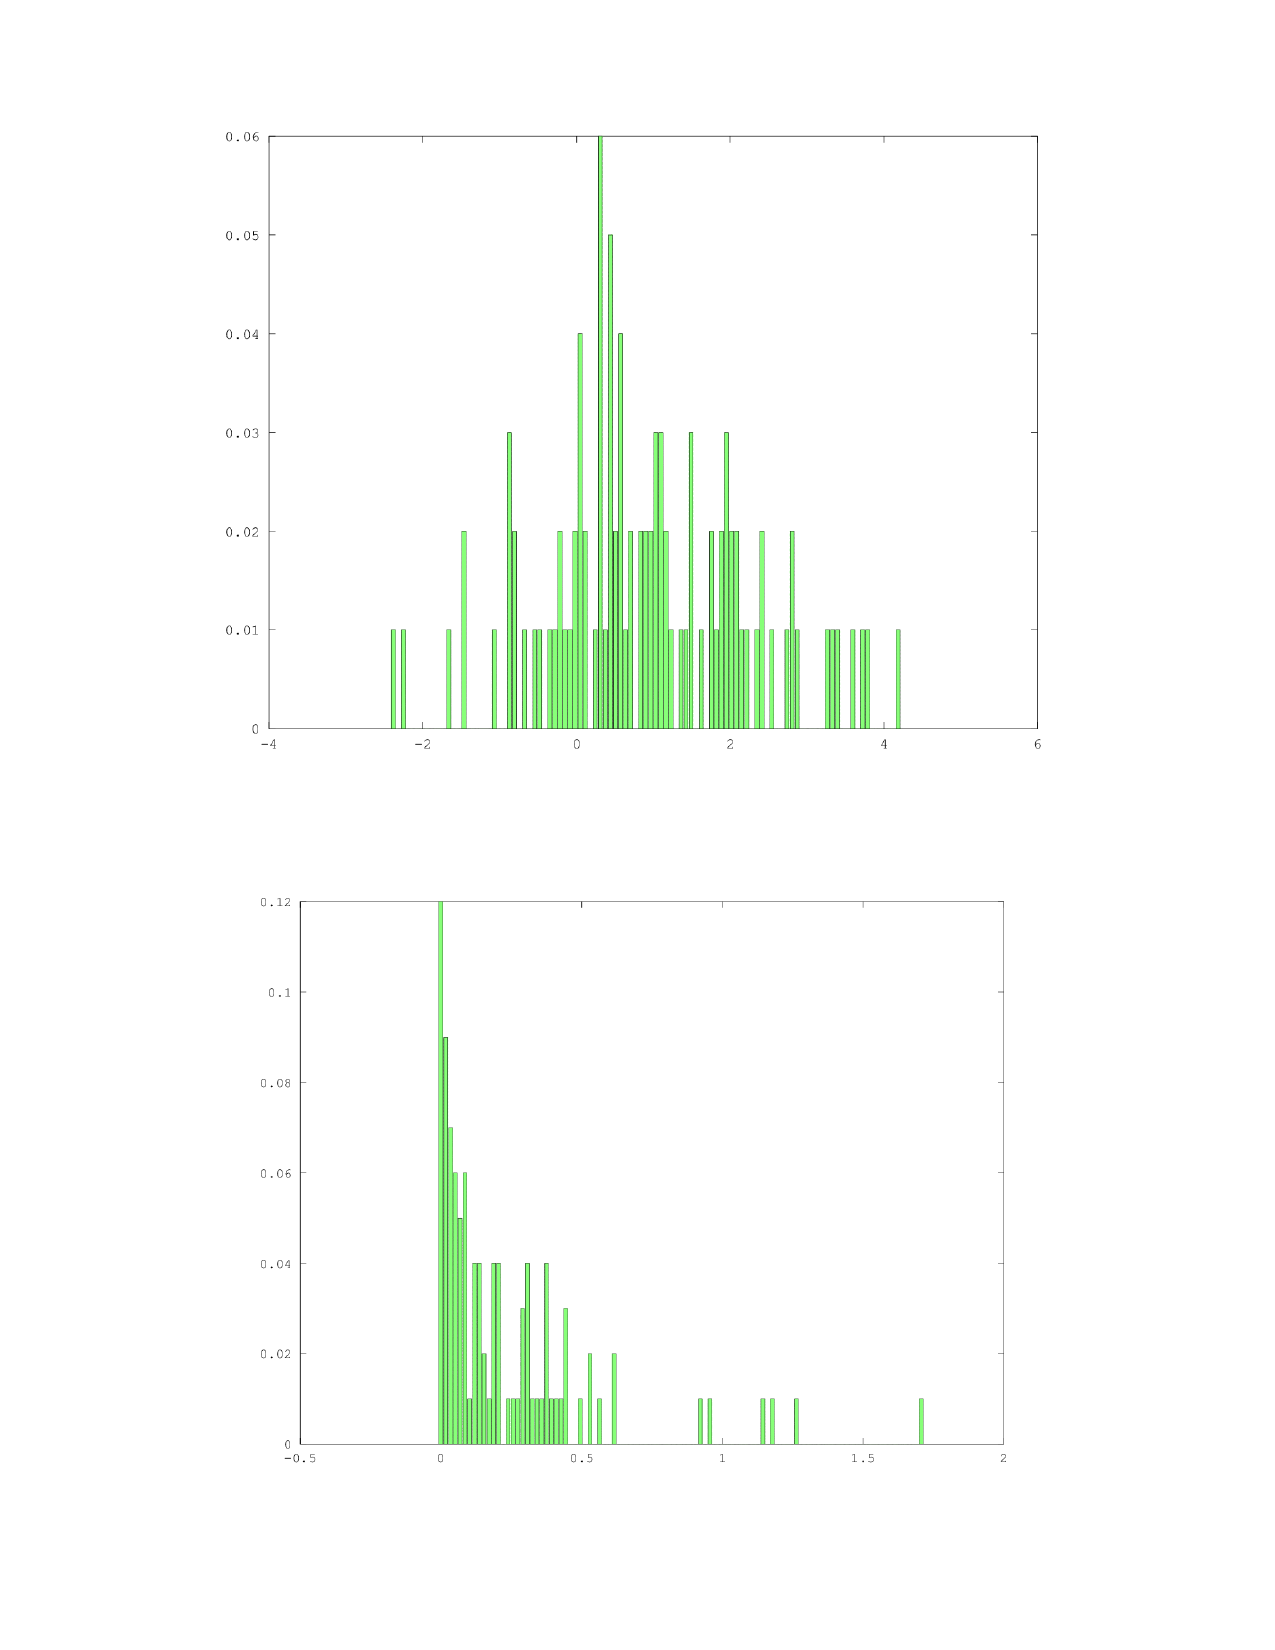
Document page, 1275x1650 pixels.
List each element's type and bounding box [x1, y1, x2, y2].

picture [247, 886, 1028, 1471]
picture [211, 118, 1064, 758]
